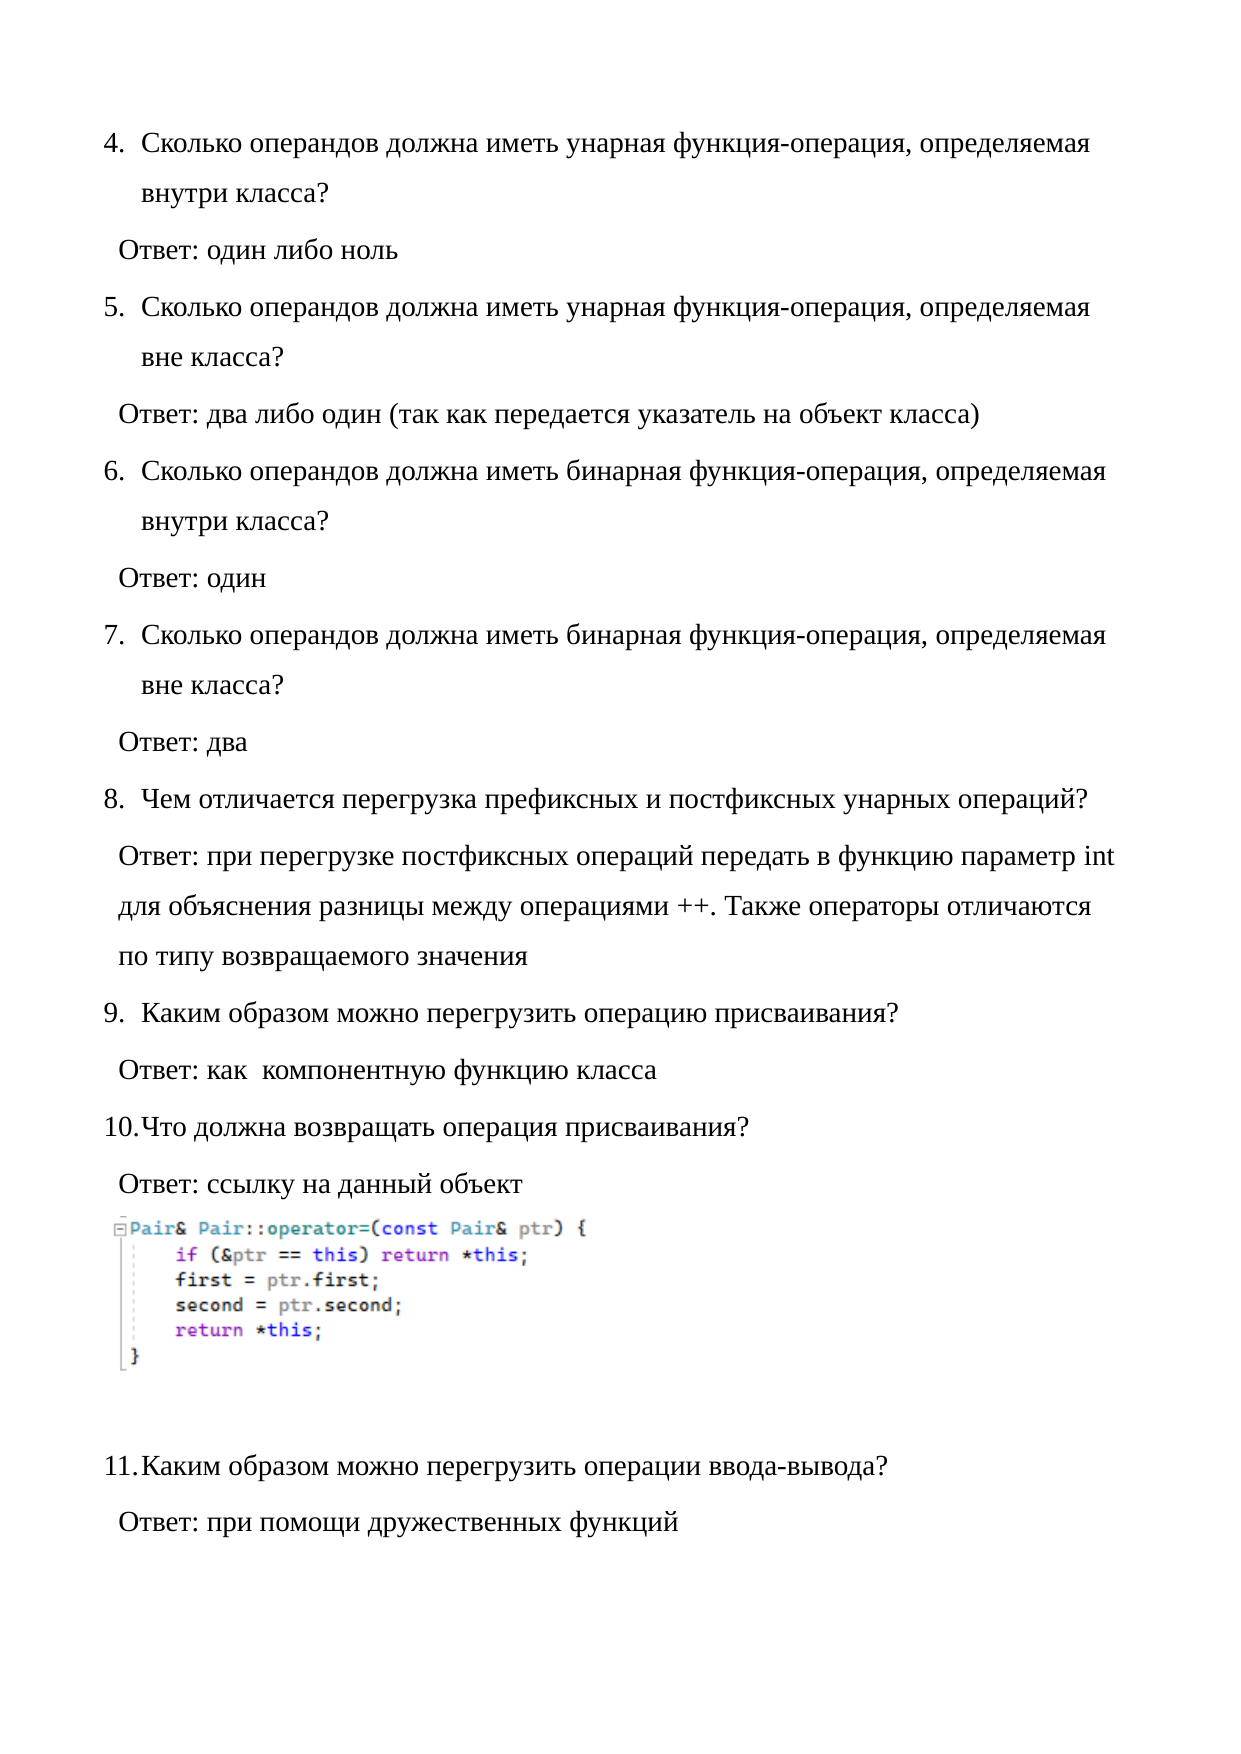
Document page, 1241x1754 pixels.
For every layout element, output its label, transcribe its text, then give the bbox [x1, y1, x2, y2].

list Ответ: как компонентную функцию класса [118, 1052, 1122, 1086]
list Сколько операндов должна иметь бинарная функция-операция, определяемая внутри класса? [103, 453, 1122, 537]
list Что должна возвращать операция присваивания? [103, 1109, 1122, 1143]
list Ответ: при помощи дружественных функций [118, 1504, 1122, 1538]
list Каким образом можно перегрузить операцию присваивания? [103, 995, 1122, 1029]
list Чем отличается перегрузка префиксных и постфиксных унарных операций? [103, 781, 1122, 814]
list Сколько операндов должна иметь бинарная функция-операция, определяемая вне класса? [103, 617, 1122, 701]
list Ответ: два [118, 724, 1122, 758]
list Ответ: один [118, 560, 1122, 593]
list Ответ: один либо ноль [118, 232, 1122, 265]
list Ответ: ссылку на данный объект [118, 1166, 1122, 1199]
picture [108, 1216, 620, 1374]
list Сколько операндов должна иметь унарная функция-операция, определяемая вне класса? [103, 289, 1122, 373]
list Ответ: при перегрузке постфиксных операций передать в функцию параметр int для объяснения разницы между операциями ++. Также операторы отличаются по типу возвращаемого значения [118, 838, 1122, 972]
list Ответ: два либо один (так как передается указатель на объект класса) [118, 396, 1122, 429]
list Каким образом можно перегрузить операции ввода-вывода? [103, 1448, 1122, 1481]
list Сколько операндов должна иметь унарная функция-операция, определяемая внутри класса? [103, 125, 1122, 208]
